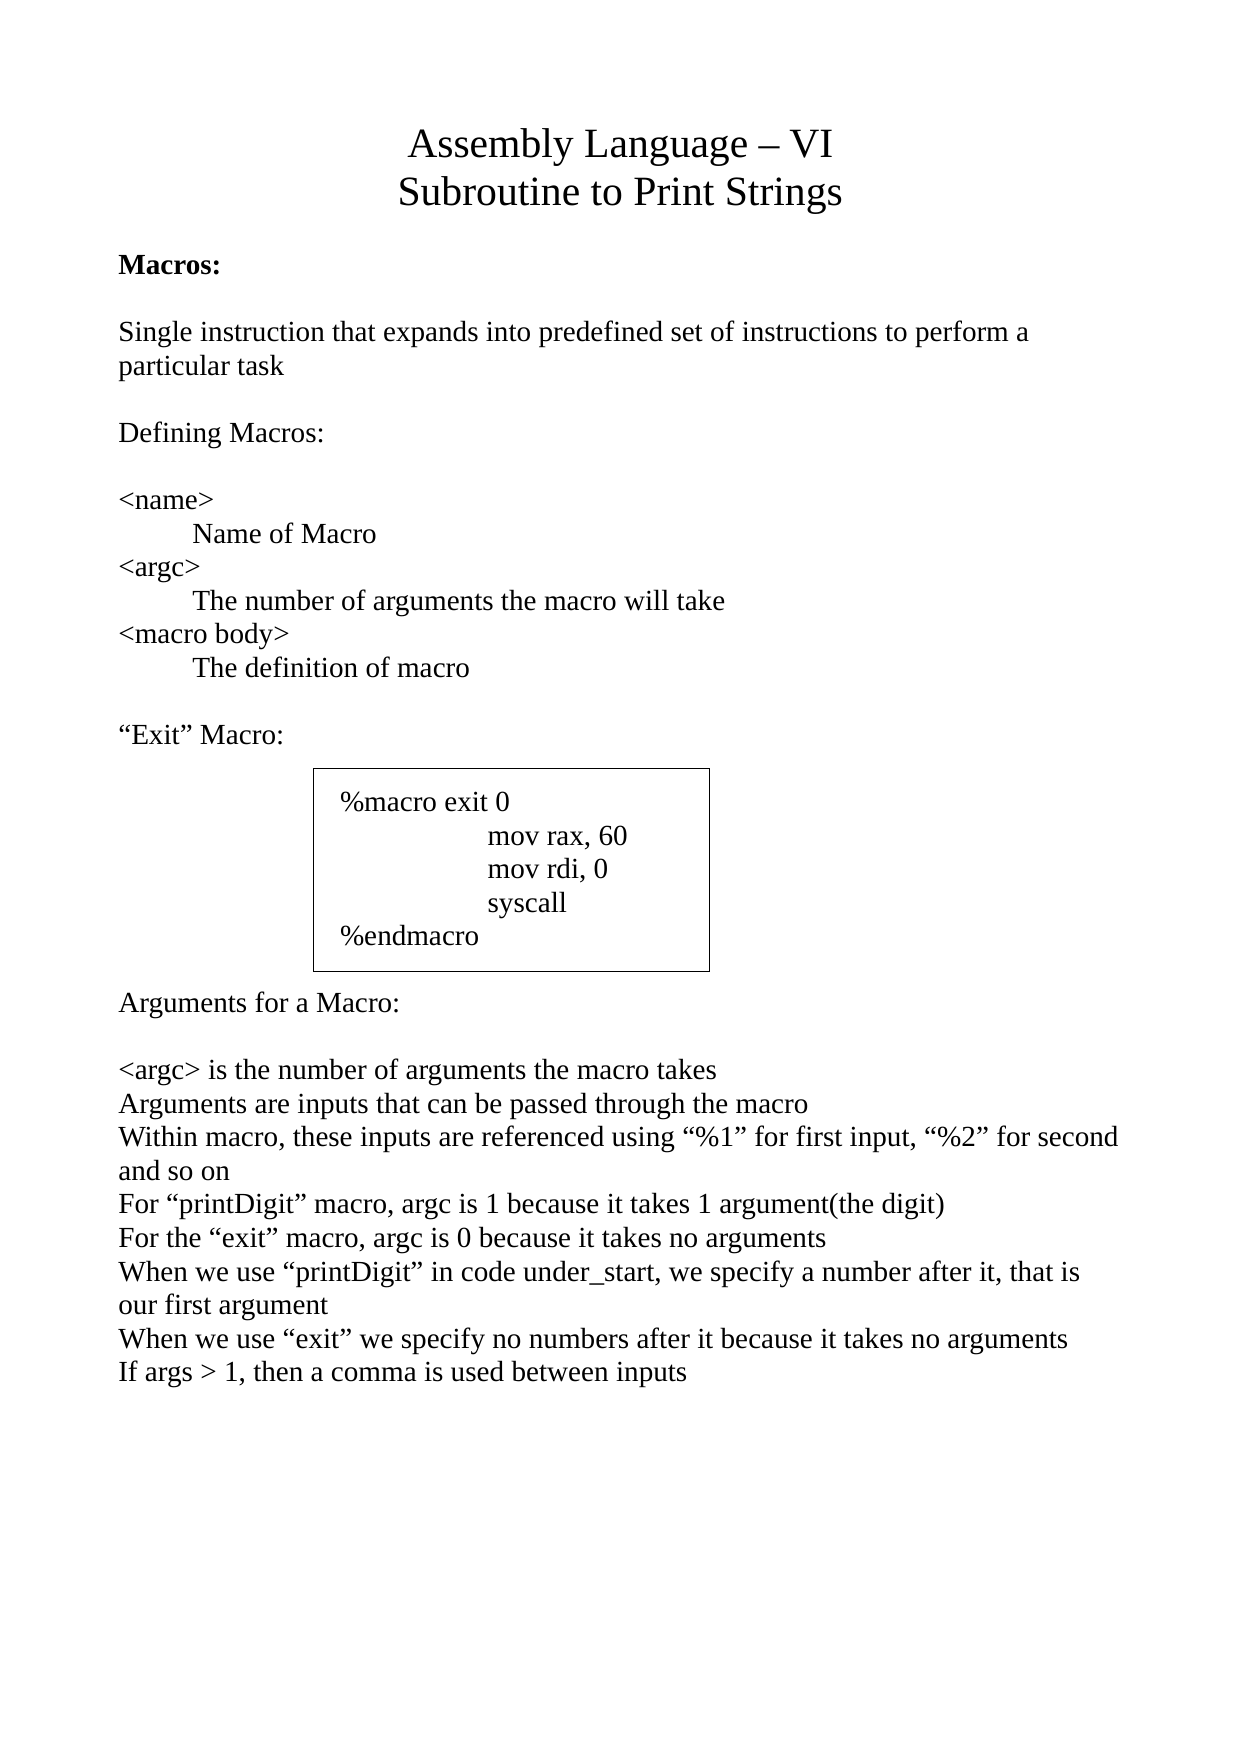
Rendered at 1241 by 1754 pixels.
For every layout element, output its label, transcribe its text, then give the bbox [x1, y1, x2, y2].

text Subroutine to Print Strings [118, 166, 1122, 214]
text Arguments for a Macro: [118, 985, 1122, 1019]
text %macro exit 0 [314, 784, 709, 818]
text [710, 818, 1122, 851]
text [118, 818, 313, 851]
text Defining Macros: [118, 415, 1122, 449]
text <name> [118, 482, 1122, 516]
text Arguments are inputs that can be passed through the macro [118, 1086, 1122, 1119]
text Single instruction that expands into predefined set of instructions to perform a particular task [118, 314, 1122, 382]
text <macro body> [118, 616, 1122, 650]
text “Exit” Macro: [118, 717, 1122, 751]
text %endmacro [314, 918, 709, 952]
text <argc> [118, 549, 1122, 583]
text The definition of macro [118, 650, 1122, 683]
text Name of Macro [118, 516, 1122, 549]
text When we use “printDigit” in code under_start, we specify a number after it, that is our first argument [118, 1254, 1122, 1321]
text [710, 784, 1122, 818]
text Macros: [118, 247, 1122, 281]
text Within macro, these inputs are referenced using “%1” for first input, “%2” for second and so on [118, 1119, 1122, 1187]
text When we use “exit” we specify no numbers after it because it takes no arguments [118, 1321, 1122, 1354]
text For “printDigit” macro, argc is 1 because it takes 1 argument(the digit) [118, 1187, 1122, 1220]
text mov rax, 60 [314, 818, 709, 851]
text [118, 885, 313, 918]
text For the “exit” macro, argc is 0 because it takes no arguments [118, 1220, 1122, 1254]
text The number of arguments the macro will take [118, 583, 1122, 616]
text mov rdi, 0 [314, 851, 709, 885]
text [118, 918, 313, 952]
text Assembly Language – VI [118, 118, 1122, 166]
text [118, 784, 313, 818]
text [710, 918, 1122, 952]
text If args > 1, then a comma is used between inputs [118, 1354, 1122, 1388]
text [118, 851, 313, 885]
text [710, 851, 1122, 885]
text <argc> is the number of arguments the macro takes [118, 1052, 1122, 1086]
text [710, 885, 1122, 918]
text syscall [314, 885, 709, 918]
